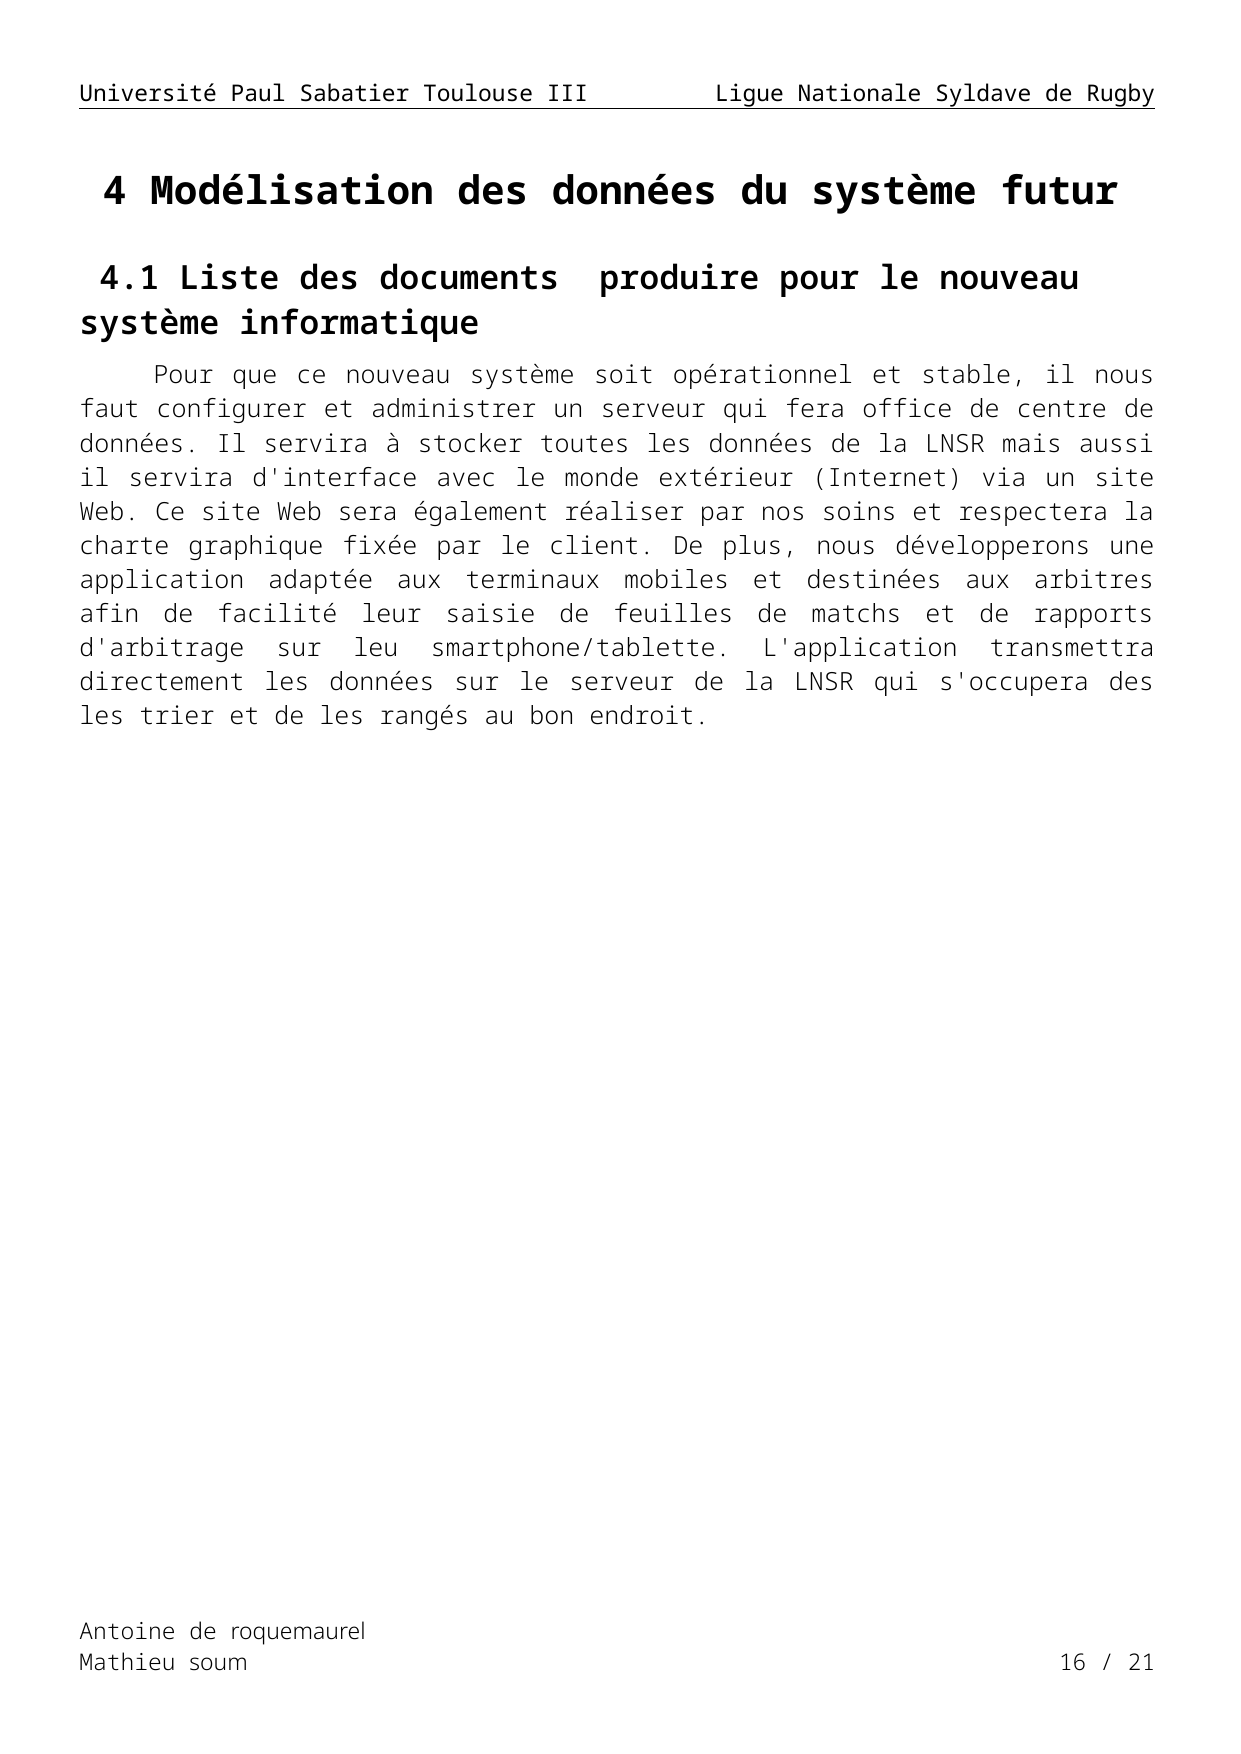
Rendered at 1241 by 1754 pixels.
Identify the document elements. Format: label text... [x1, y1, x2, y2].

subtitle Liste des documents produire pour le nouveau système informatique [79, 254, 1155, 344]
text Pour que ce nouveau système soit opérationnel et stable, il nous faut configurer et administrer un serveur qui fera office de centre de données. Il servira à stocker toutes les données de la LNSR mais aussi il servira d'interface avec le monde extérieur (Internet) via un site Web. Ce site Web sera également réaliser par nos soins et respectera la charte graphique fixée par le client. De plus, nous développerons une application adaptée aux terminaux mobiles et destinées aux arbitres afin de facilité leur saisie de feuilles de matchs et de rapports d'arbitrage sur leu smartphone/tablette. L'application transmettra directement les données sur le serveur de la LNSR qui s'occupera des les trier et de les rangés au bon endroit. [79, 357, 1155, 732]
subtitle Modélisation des données du système futur [79, 163, 1155, 216]
